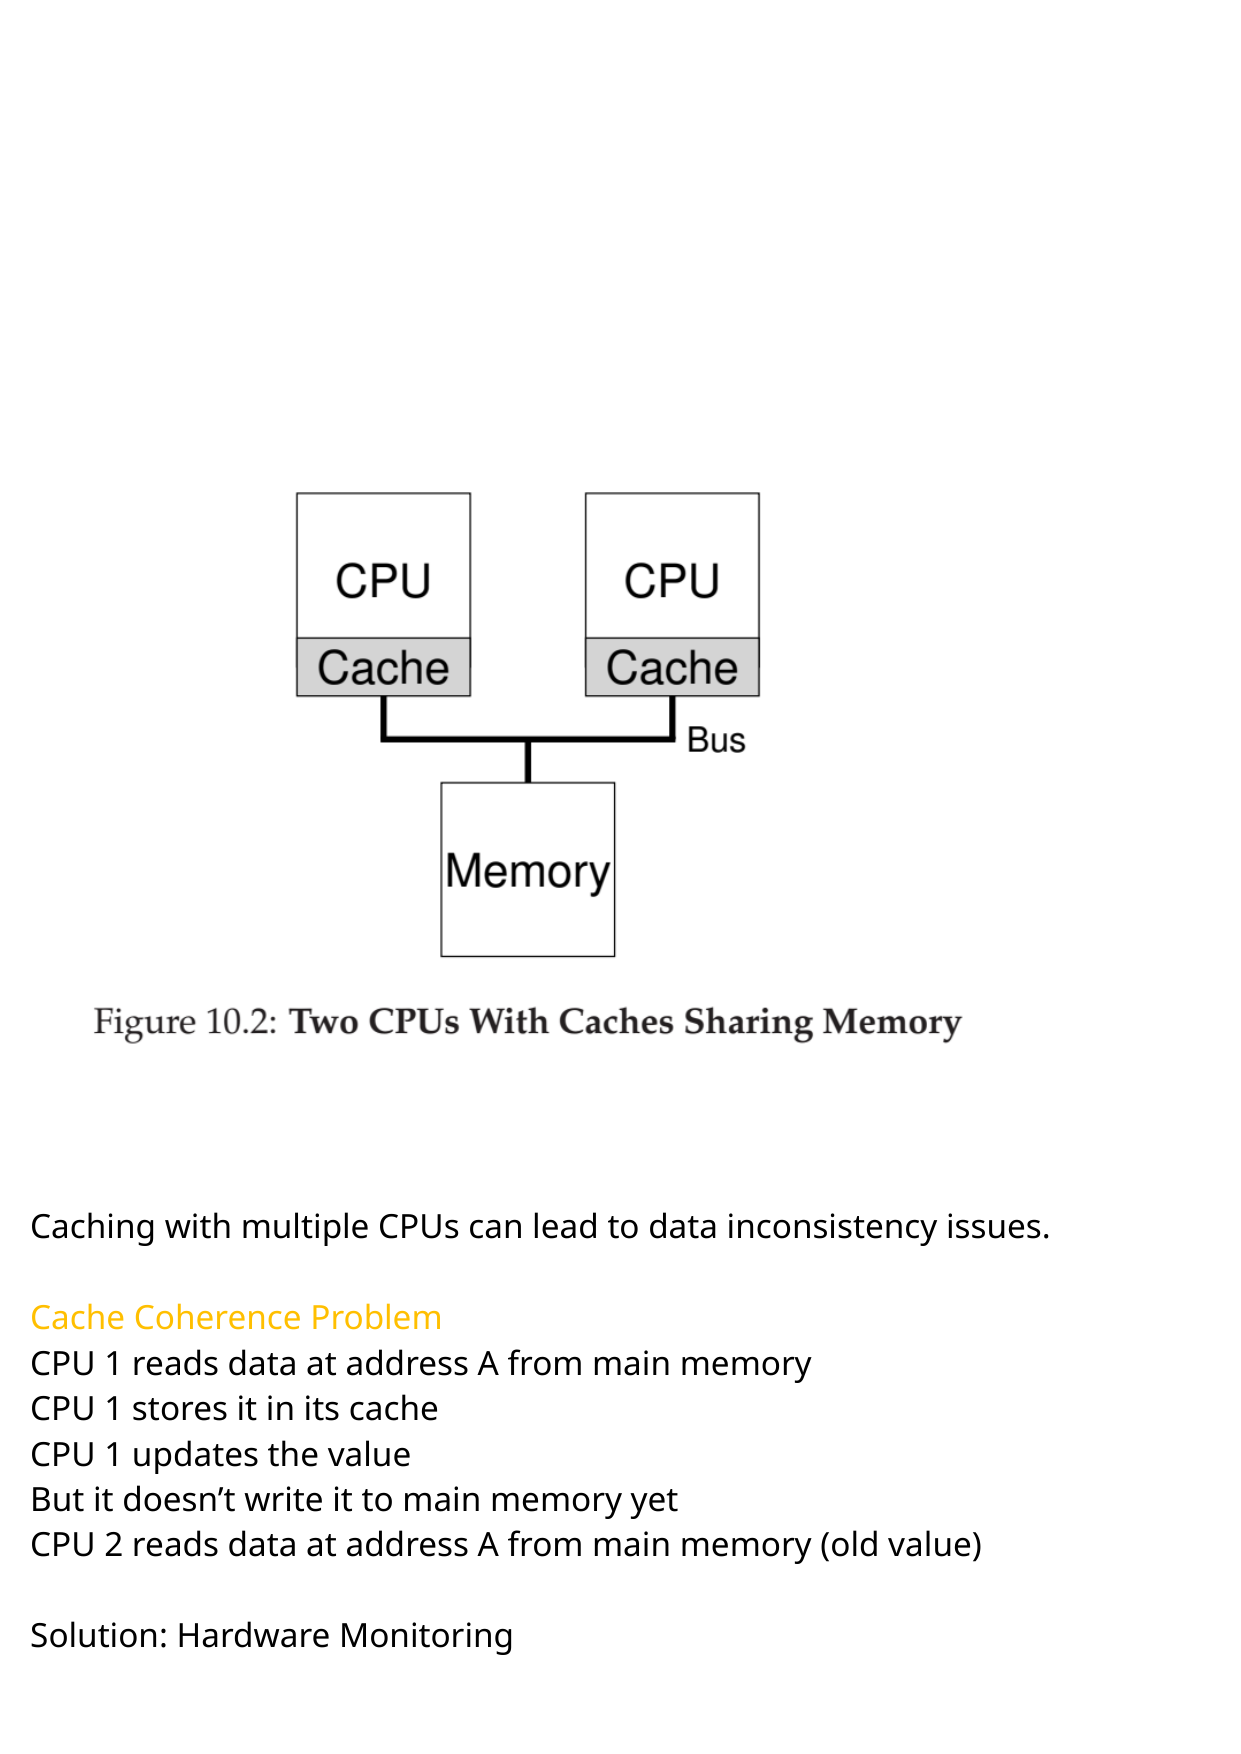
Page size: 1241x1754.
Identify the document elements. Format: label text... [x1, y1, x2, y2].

subtitle Cache Coherence Problem [30, 1294, 1211, 1339]
subtitle CPU 1 stores it in its cache [30, 1385, 1211, 1430]
picture [40, 446, 1011, 1077]
subtitle CPU 1 reads data at address A from main memory [30, 1339, 1211, 1385]
subtitle Caching with multiple CPUs can lead to data inconsistency issues. [30, 1203, 1211, 1249]
subtitle CPU 1 updates the value [30, 1430, 1211, 1476]
subtitle CPU 2 reads data at address A from main memory (old value) [30, 1521, 1211, 1567]
subtitle But it doesn’t write it to main memory yet [30, 1476, 1211, 1521]
subtitle Solution: Hardware Monitoring [30, 1612, 1211, 1657]
